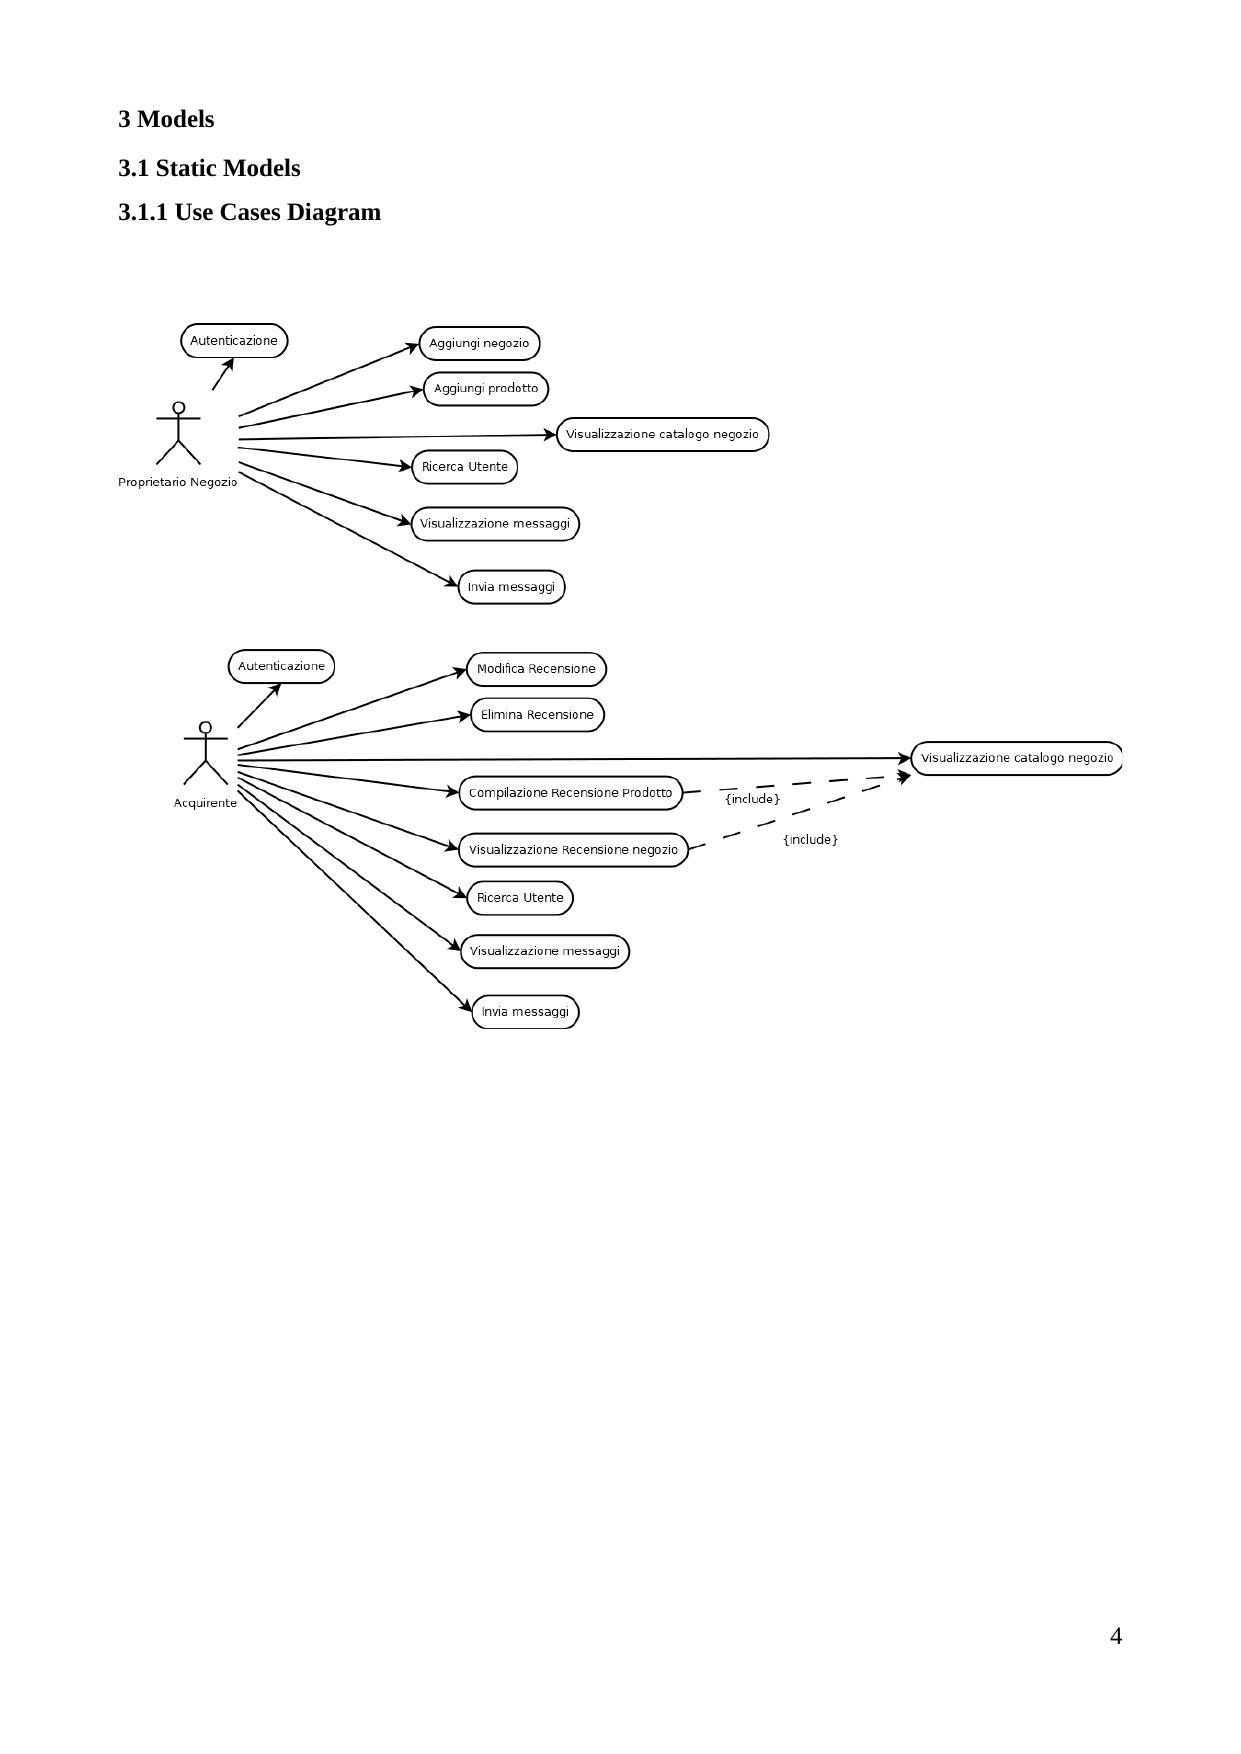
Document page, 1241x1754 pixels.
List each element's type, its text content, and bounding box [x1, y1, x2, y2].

picture [118, 323, 1123, 1029]
subtitle 3.1 Static Models [118, 153, 1122, 182]
subtitle 3.1.1 Use Cases Diagram [118, 197, 1122, 225]
subtitle 3 Models [118, 104, 1122, 132]
